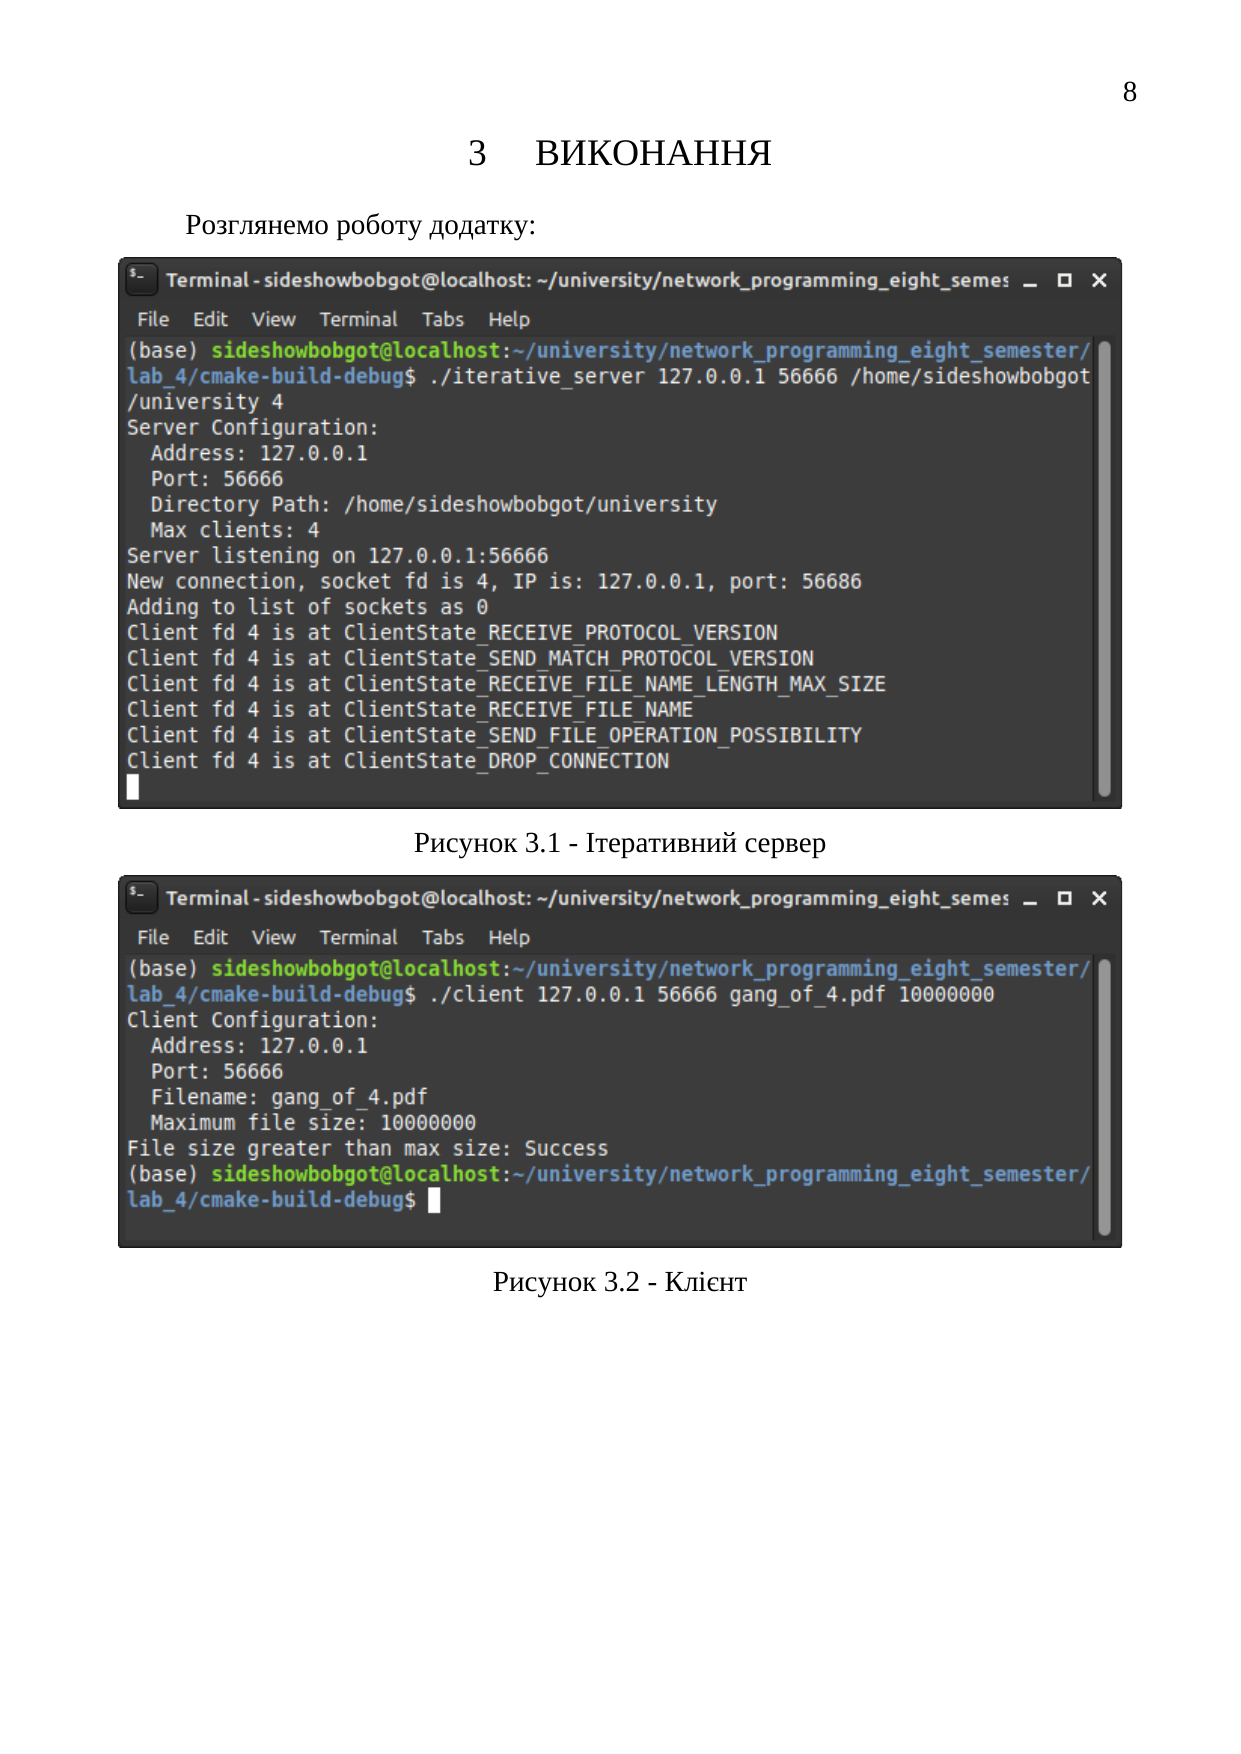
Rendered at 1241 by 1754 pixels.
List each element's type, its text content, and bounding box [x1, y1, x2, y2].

text Розглянемо роботу додатку: [118, 207, 1122, 241]
picture [118, 875, 1123, 1248]
text Рисунок 3.1 - Ітеративний сервер [118, 809, 1122, 859]
text Рисунок 3.2 - Клієнт [118, 1248, 1122, 1298]
picture [118, 257, 1123, 809]
subtitle Виконання [118, 130, 1122, 173]
